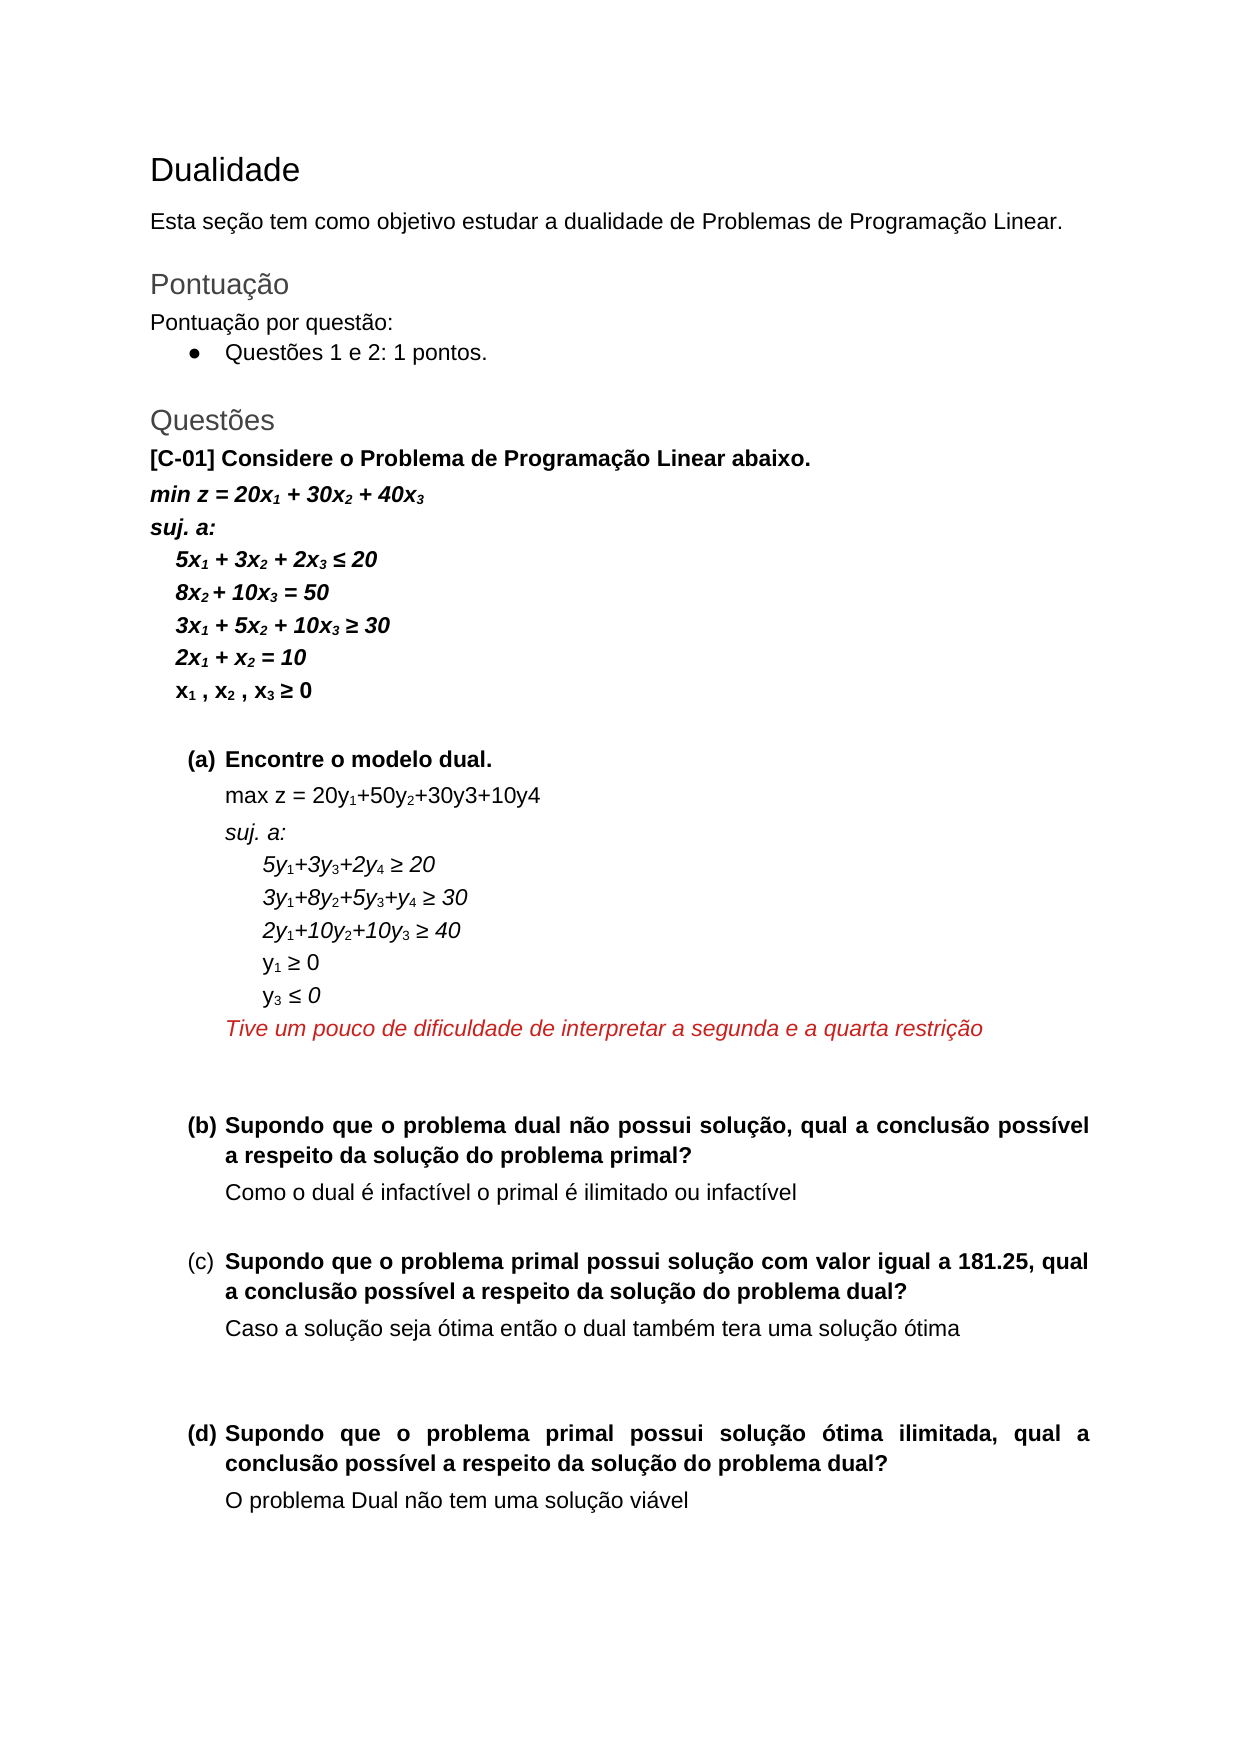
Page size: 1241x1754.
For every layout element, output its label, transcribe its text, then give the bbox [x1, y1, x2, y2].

text x1 , x2 , x3 ≥ 0 [150, 677, 1090, 703]
list Supondo que o problema primal possui solução com valor igual a 181.25, qual a conclusão possível a respeito da solução do problema dual? [187, 1248, 1090, 1304]
list Como o dual é infactível o primal é ilimitado ou infactível [187, 1179, 1090, 1205]
text suj. a: [150, 514, 1090, 540]
list 5y1+3y3+2y4 ≥ 20 [225, 851, 1090, 878]
text 5x1 + 3x2 + 2x3 ≤ 20 [150, 546, 1090, 573]
list Caso a solução seja ótima então o dual também tera uma solução ótima [187, 1315, 1090, 1341]
subtitle Pontuação [150, 267, 1090, 301]
text 2x1 + x2 = 10 [150, 644, 1090, 671]
list suj. a: [187, 819, 1090, 845]
list Supondo que o problema dual não possui solução, qual a conclusão possível a respeito da solução do problema primal? [187, 1112, 1090, 1169]
text Esta seção tem como objetivo estudar a dualidade de Problemas de Programação Linear. [150, 208, 1090, 234]
list y1 ≥ 0 [225, 949, 1090, 976]
list 3y1+8y2+5y3+y4 ≥ 30 [225, 884, 1090, 910]
list y3 ≤ 0 [225, 982, 1090, 1008]
text 8x2 + 10x3 = 50 [150, 579, 1090, 605]
text Tive um pouco de dificuldade de interpretar a segunda e a quarta restrição [150, 1014, 1090, 1041]
list O problema Dual não tem uma solução viável [187, 1487, 1090, 1513]
text 3x1 + 5x2 + 10x3 ≥ 30 [150, 612, 1090, 638]
text Pontuação por questão: [150, 309, 1090, 336]
subtitle Dualidade [150, 150, 1090, 188]
list Supondo que o problema primal possui solução ótima ilimitada, qual a conclusão possível a respeito da solução do problema dual? [187, 1420, 1090, 1477]
subtitle Questões [150, 403, 1090, 436]
text min z = 20x1 + 30x2 + 40x3 [150, 481, 1090, 508]
text [C-01] Considere o Problema de Programação Linear abaixo. [150, 445, 1090, 471]
list 2y1+10y2+10y3 ≥ 40 [225, 917, 1090, 943]
list Encontre o modelo dual. [187, 746, 1090, 772]
list Questões 1 e 2: 1 pontos. [187, 339, 1090, 366]
list max z = 20y1+50y2+30y3+10y4 [187, 782, 1090, 809]
